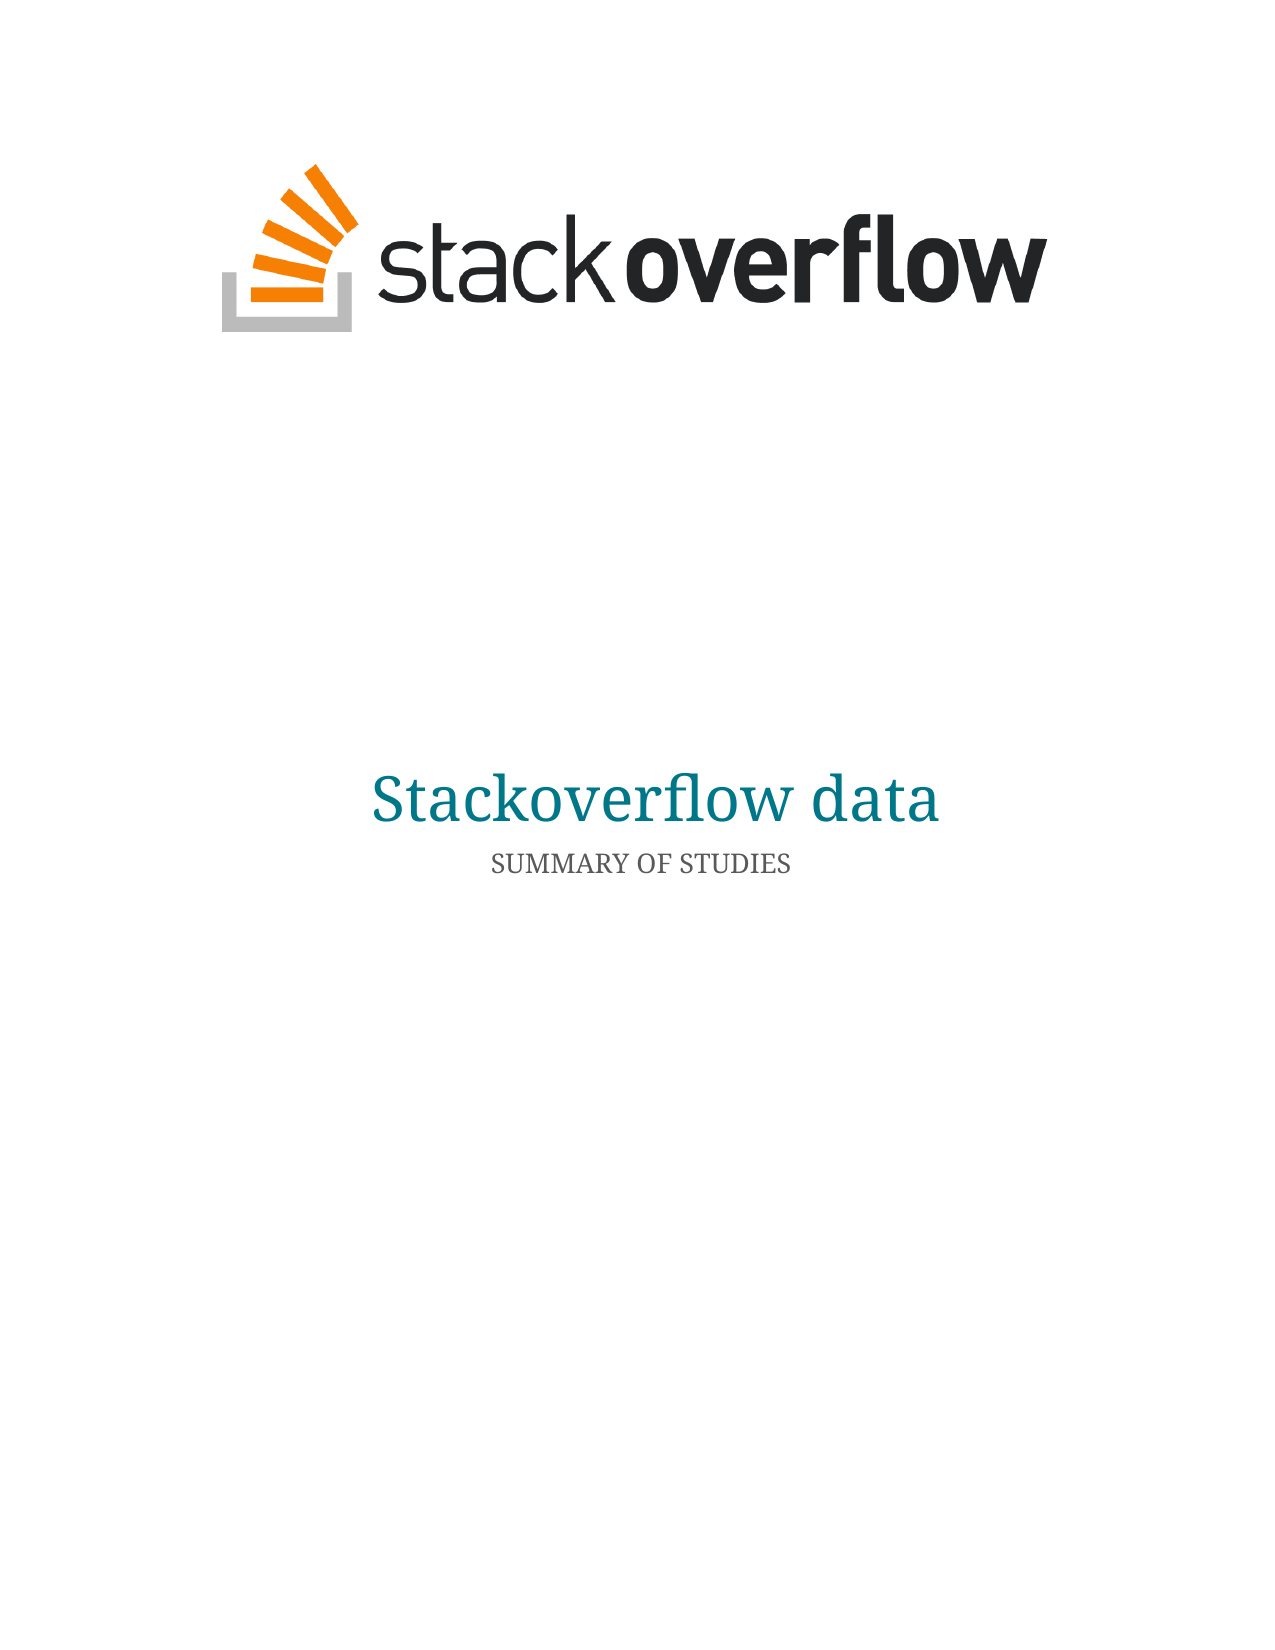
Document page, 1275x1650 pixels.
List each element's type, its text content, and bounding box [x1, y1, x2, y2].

title Stackoverflow data [225, 755, 1087, 840]
subtitle Summary of studies [187, 844, 1087, 881]
